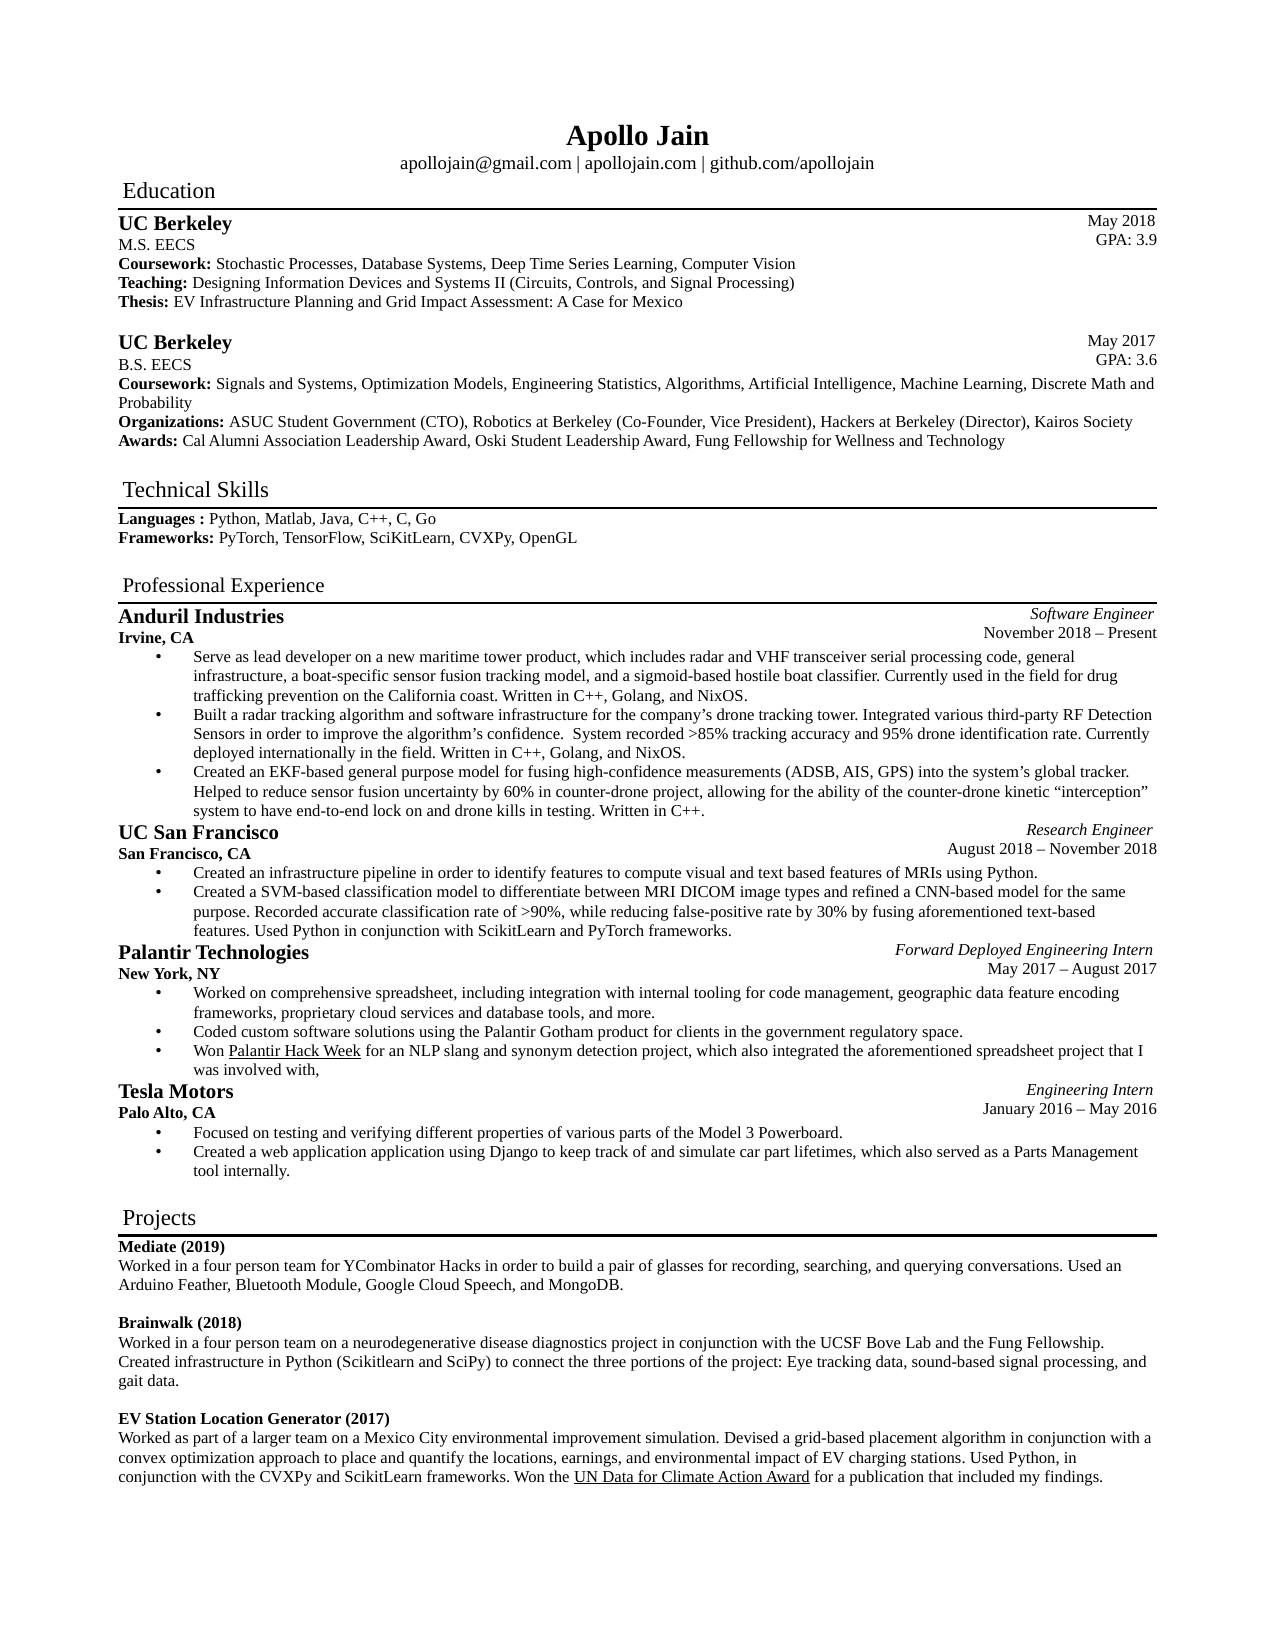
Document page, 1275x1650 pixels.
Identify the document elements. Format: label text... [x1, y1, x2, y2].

text UC San Francisco [118, 820, 637, 844]
text Frameworks: PyTorch, TensorFlow, SciKitLearn, CVXPy, OpenGL [118, 528, 1157, 547]
text EV Station Location Generator (2017) [118, 1409, 1157, 1428]
text Worked in a four person team for YCombinator Hacks in order to build a pair of glasses for recording, searching, and querying conversations. Used an Arduino Feather, Bluetooth Module, Google Cloud Speech, and MongoDB. [118, 1256, 1157, 1294]
list Worked on comprehensive spreadsheet, including integration with internal tooling for code management, geographic data feature encoding frameworks, proprietary cloud services and database tools, and more. [156, 983, 1157, 1022]
text May 2018 GPA: 3.9 [637, 210, 1157, 249]
list Built a radar tracking algorithm and software infrastructure for the company’s drone tracking tower. Integrated various third-party RF Detection Sensors in order to improve the algorithm’s confidence. System recorded >85% tracking accuracy and 95% drone identification rate. Currently deployed internationally in the field. Written in C++, Golang, and NixOS. [156, 704, 1157, 762]
text Technical Skills [118, 472, 1157, 507]
text San Francisco, CA [118, 844, 637, 863]
list Won Palantir Hack Week for an NLP slang and synonym detection project, which also integrated the aforementioned spreadsheet project that I was involved with, [156, 1041, 1157, 1079]
text B.S. EECS [118, 354, 637, 373]
list Serve as lead developer on a new maritime tower product, which includes radar and VHF transceiver serial processing code, general infrastructure, a boat-specific sensor fusion tracking model, and a sigmoid-based hostile boat classifier. Currently used in the field for drug trafficking prevention on the California coast. Written in C++, Golang, and NixOS. [156, 647, 1157, 704]
text Worked as part of a larger team on a Mexico City environmental improvement simulation. Devised a grid-based placement algorithm in conjunction with a convex optimization approach to place and quantify the locations, earnings, and environmental impact of EV charging stations. Used Python, in conjunction with the CVXPy and ScikitLearn frameworks. Won the UN Data for Climate Action Award for a publication that included my findings. [118, 1428, 1157, 1486]
text Irvine, CA [118, 628, 637, 647]
text Anduril Industries [118, 604, 637, 628]
text Coursework: Stochastic Processes, Database Systems, Deep Time Series Learning, Computer Vision [118, 254, 1157, 273]
list Created a web application application using Django to keep track of and simulate car part lifetimes, which also served as a Parts Management tool internally. [156, 1142, 1157, 1180]
text Research Engineer August 2018 – November 2018 [637, 820, 1157, 858]
text M.S. EECS [118, 234, 637, 254]
text New York, NY [118, 964, 637, 983]
text Education [118, 173, 1157, 208]
text Palantir Technologies [118, 940, 637, 964]
list Created a SVM-based classification model to differentiate between MRI DICOM image types and refined a CNN-based model for the same purpose. Recorded accurate classification rate of >90%, while reducing false-positive rate by 30% by fusing aforementioned text-based features. Used Python in conjunction with ScikitLearn and PyTorch frameworks. [156, 882, 1157, 940]
text Teaching: Designing Information Devices and Systems II (Circuits, Controls, and Signal Processing) [118, 273, 1157, 292]
text Worked in a four person team on a neurodegenerative disease diagnostics project in conjunction with the UCSF Bove Lab and the Fung Fellowship. Created infrastructure in Python (Scikitlearn and SciPy) to connect the three portions of the project: Eye tracking data, sound-based signal processing, and gait data. [118, 1332, 1157, 1390]
list Created an infrastructure pipeline in order to identify features to compute visual and text based features of MRIs using Python. [156, 863, 1157, 882]
text Apollo Jain [118, 118, 1157, 152]
text Engineering Intern January 2016 – May 2016 [637, 1079, 1157, 1118]
text May 2017 GPA: 3.6 [637, 330, 1157, 369]
text Awards: Cal Alumni Association Leadership Award, Oski Student Leadership Award, Fung Fellowship for Wellness and Technology [118, 431, 1157, 450]
text UC Berkeley [118, 210, 637, 234]
text Organizations: ASUC Student Government (CTO), Robotics at Berkeley (Co-Founder, Vice President), Hackers at Berkeley (Director), Kairos Society [118, 412, 1157, 431]
text Thesis: EV Infrastructure Planning and Grid Impact Assessment: A Case for Mexico [118, 292, 1157, 311]
text UC Berkeley [118, 330, 637, 354]
text Languages : Python, Matlab, Java, C++, C, Go [118, 509, 1157, 528]
text Projects [118, 1199, 1157, 1234]
list Coded custom software solutions using the Palantir Gotham product for clients in the government regulatory space. [156, 1022, 1157, 1041]
text Software Engineer November 2018 – Present [637, 604, 1157, 642]
list Focused on testing and verifying different properties of various parts of the Model 3 Powerboard. [156, 1122, 1157, 1142]
text Forward Deployed Engineering Intern May 2017 – August 2017 [637, 940, 1157, 978]
list Created an EKF-based general purpose model for fusing high-confidence measurements (ADSB, AIS, GPS) into the system’s global tracker. Helped to reduce sensor fusion uncertainty by 60% in counter-drone project, allowing for the ability of the counter-drone kinetic “interception” system to have end-to-end lock on and drone kills in testing. Written in C++. [156, 762, 1157, 820]
text Coursework: Signals and Systems, Optimization Models, Engineering Statistics, Algorithms, Artificial Intelligence, Machine Learning, Discrete Math and Probability [118, 373, 1157, 412]
text Professional Experience [118, 569, 1157, 602]
text Tesla Motors [118, 1079, 637, 1103]
text Brainwalk (2018) [118, 1313, 1157, 1332]
text apollojain@gmail.com | apollojain.com | github.com/apollojain [118, 152, 1157, 173]
text Mediate (2019) [118, 1237, 1157, 1256]
text Palo Alto, CA [118, 1103, 637, 1122]
